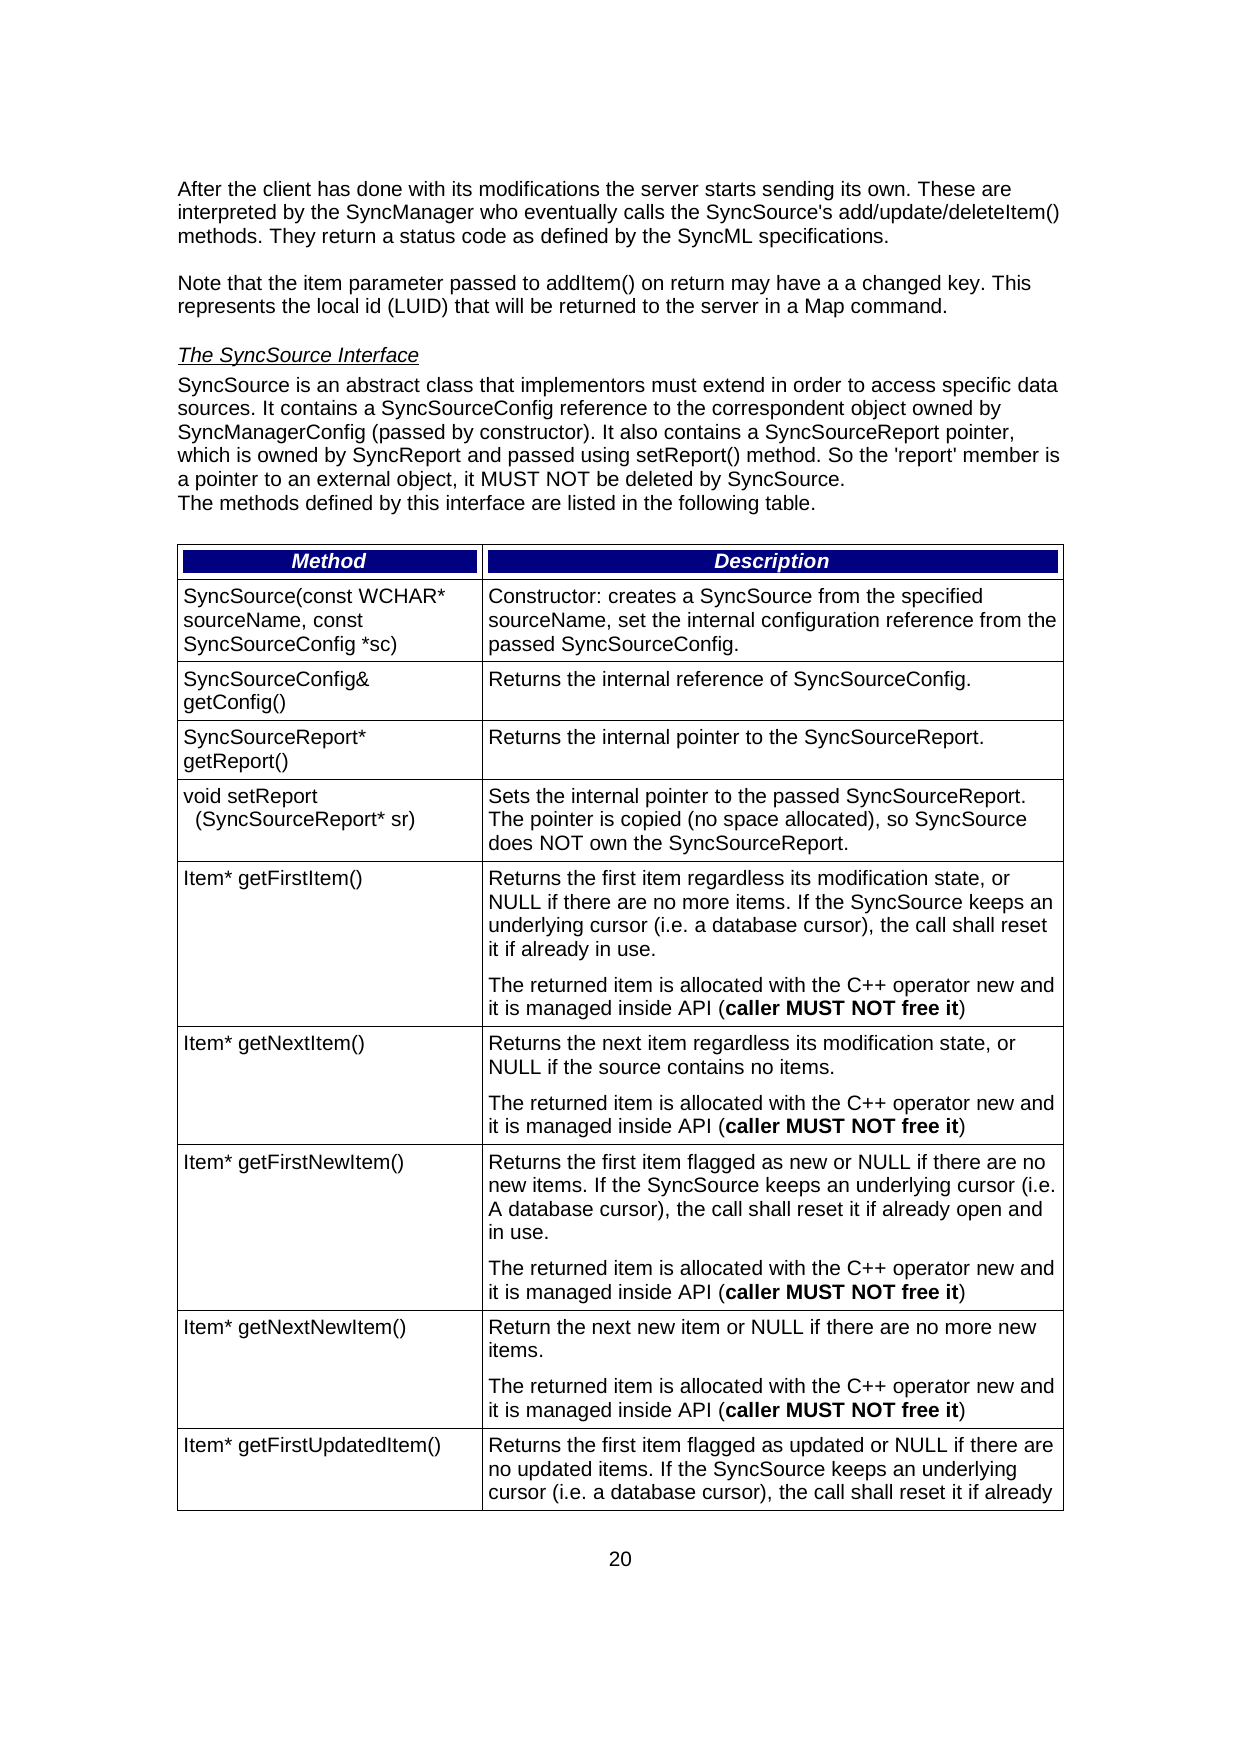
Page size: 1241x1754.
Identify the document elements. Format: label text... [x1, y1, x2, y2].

text The methods defined by this interface are listed in the following table. [177, 491, 1063, 514]
table_cell Item* getFirstUpdatedItem() [178, 1429, 482, 1510]
table_cell Constructor: creates a SyncSource from the specified sourceName, set the internal configuration reference from the passed SyncSourceConfig. [483, 580, 1063, 661]
table_cell Item* getFirstNewItem() [178, 1145, 482, 1310]
text SyncSource is an abstract class that implementors must extend in order to access specific data sources. It contains a SyncSourceConfig reference to the correspondent object owned by SyncManagerConfig (passed by constructor). It also contains a SyncSourceReport pointer, which is owned by SyncReport and passed using setReport() method. So the 'report' member is a pointer to an external object, it MUST NOT be deleted by SyncSource. [177, 373, 1063, 491]
text After the client has done with its modifications the server starts sending its own. These are interpreted by the SyncManager who eventually calls the SyncSource's add/update/deleteItem() methods. They return a status code as defined by the SyncML specifications. [177, 177, 1063, 248]
subtitle The SyncSource Interface [177, 343, 1063, 367]
table_cell Returns the first item flagged as new or NULL if there are no new items. If the SyncSource keeps an underlying cursor (i.e. A database cursor), the call shall reset it if already open and in use. The returned item is allocated with the C++ operator new and it is managed inside API (caller MUST NOT free it) [483, 1145, 1063, 1310]
table_cell Item* getFirstItem() [178, 862, 482, 1026]
table_cell Item* getNextItem() [178, 1027, 482, 1144]
table_cell Item* getNextNewItem() [178, 1311, 482, 1428]
table_header Description [483, 545, 1063, 579]
table_cell Returns the internal pointer to the SyncSourceReport. [483, 721, 1063, 779]
table_cell SyncSource(const WCHAR* sourceName, const SyncSourceConfig *sc) [178, 580, 482, 661]
table_cell SyncSourceConfig& getConfig() [178, 662, 482, 720]
text Note that the item parameter passed to addItem() on return may have a a changed key. This represents the local id (LUID) that will be returned to the server in a Map command. [177, 271, 1063, 318]
table_cell void setReport (SyncSourceReport* sr) [178, 780, 482, 861]
table_cell Returns the internal reference of SyncSourceConfig. [483, 662, 1063, 720]
table_cell SyncSourceReport* getReport() [178, 721, 482, 779]
table_header Method [178, 545, 482, 579]
table_cell Returns the first item regardless its modification state, or NULL if there are no more items. If the SyncSource keeps an underlying cursor (i.e. a database cursor), the call shall reset it if already in use. The returned item is allocated with the C++ operator new and it is managed inside API (caller MUST NOT free it) [483, 862, 1063, 1026]
table_cell Returns the next item regardless its modification state, or NULL if the source contains no items. The returned item is allocated with the C++ operator new and it is managed inside API (caller MUST NOT free it) [483, 1027, 1063, 1144]
table_cell Sets the internal pointer to the passed SyncSourceReport. The pointer is copied (no space allocated), so SyncSource does NOT own the SyncSourceReport. [483, 780, 1063, 861]
table_cell Return the next new item or NULL if there are no more new items. The returned item is allocated with the C++ operator new and it is managed inside API (caller MUST NOT free it) [483, 1311, 1063, 1428]
table_cell Returns the first item flagged as updated or NULL if there are no updated items. If the SyncSource keeps an underlying cursor (i.e. a database cursor), the call shall reset it if already [483, 1429, 1063, 1510]
